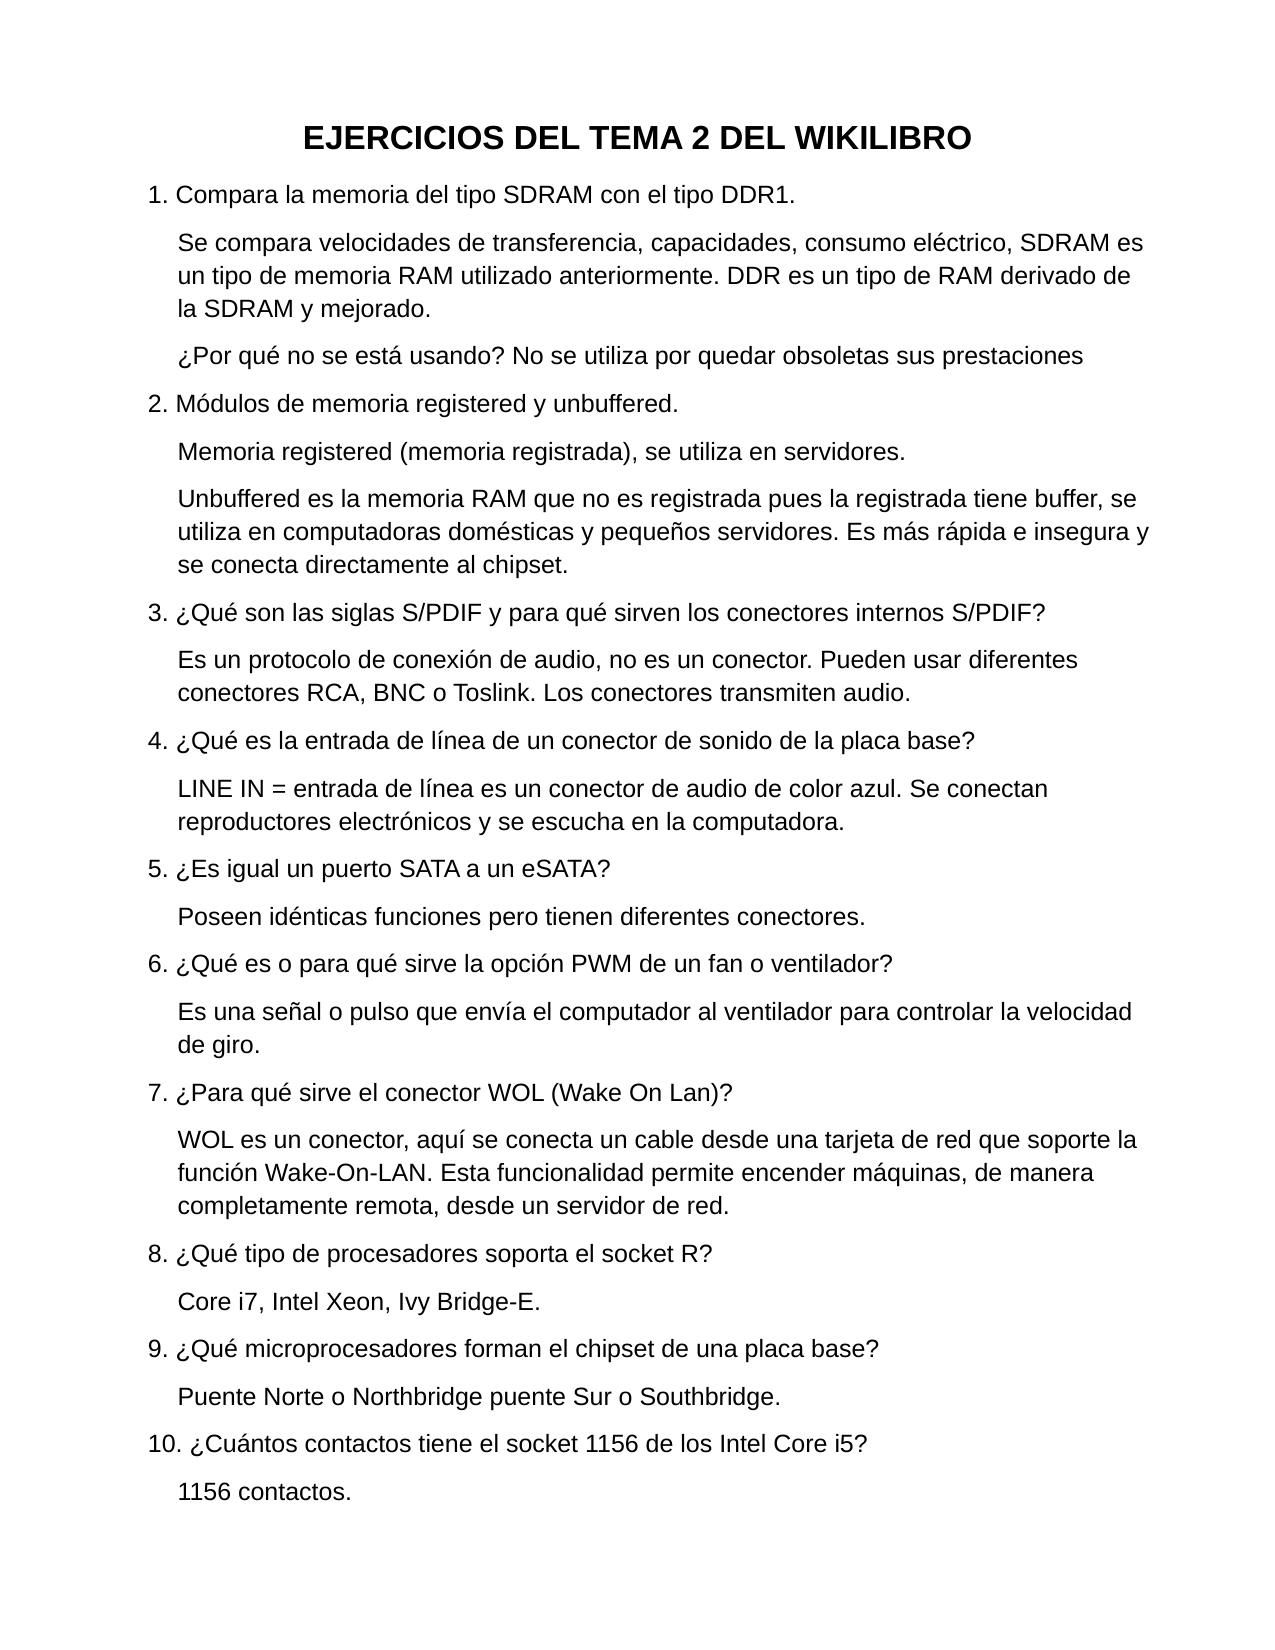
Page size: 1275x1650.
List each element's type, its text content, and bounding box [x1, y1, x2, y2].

subtitle Es una señal o pulso que envía el computador al ventilador para controlar la velocidad de giro. [148, 997, 1157, 1059]
subtitle ¿Qué es la entrada de línea de un conector de sonido de la placa base? [148, 726, 1157, 755]
subtitle Módulos de memoria registered y unbuffered. [148, 389, 1157, 418]
subtitle Es un protocolo de conexión de audio, no es un conector. Pueden usar diferentes conectores RCA, BNC o Toslink. Los conectores transmiten audio. [148, 645, 1157, 707]
subtitle 1156 contactos. [148, 1477, 1157, 1506]
subtitle ¿Qué microprocesadores forman el chipset de una placa base? [148, 1334, 1157, 1363]
subtitle Puente Norte o Northbridge puente Sur o Southbridge. [148, 1382, 1157, 1411]
subtitle Se compara velocidades de transferencia, capacidades, consumo eléctrico, SDRAM es un tipo de memoria RAM utilizado anteriormente. DDR es un tipo de RAM derivado de la SDRAM y mejorado. [148, 228, 1157, 322]
subtitle ¿Cuántos contactos tiene el socket 1156 de los Intel Core i5? [148, 1429, 1157, 1458]
subtitle Core i7, Intel Xeon, Ivy Bridge-E. [148, 1287, 1157, 1315]
subtitle ¿Es igual un puerto SATA a un eSATA? [148, 854, 1157, 883]
subtitle LINE IN = entrada de línea es un conector de audio de color azul. Se conectan reproductores electrónicos y se escucha en la computadora. [148, 774, 1157, 835]
subtitle Unbuffered es la memoria RAM que no es registrada pues la registrada tiene buffer, se utiliza en computadoras domésticas y pequeños servidores. Es más rápida e insegura y se conecta directamente al chipset. [148, 484, 1157, 579]
subtitle ¿Por qué no se está usando? No se utiliza por quedar obsoletas sus prestaciones [148, 341, 1157, 370]
subtitle ¿Qué es o para qué sirve la opción PWM de un fan o ventilador? [148, 949, 1157, 978]
subtitle Compara la memoria del tipo SDRAM con el tipo DDR1. [148, 180, 1157, 209]
subtitle ¿Qué tipo de procesadores soporta el socket R? [148, 1239, 1157, 1268]
subtitle WOL es un conector, aquí se conecta un cable desde una tarjeta de red que soporte la función Wake-On-LAN. Esta funcionalidad permite encender máquinas, de manera completamente remota, desde un servidor de red. [148, 1125, 1157, 1220]
subtitle ¿Qué son las siglas S/PDIF y para qué sirven los conectores internos S/PDIF? [148, 598, 1157, 627]
subtitle ¿Para qué sirve el conector WOL (Wake On Lan)? [148, 1078, 1157, 1106]
subtitle Memoria registered (memoria registrada), se utiliza en servidores. [148, 437, 1157, 465]
subtitle EJERCICIOS DEL TEMA 2 DEL WIKILIBRO [118, 118, 1157, 157]
subtitle Poseen idénticas funciones pero tienen diferentes conectores. [148, 902, 1157, 931]
